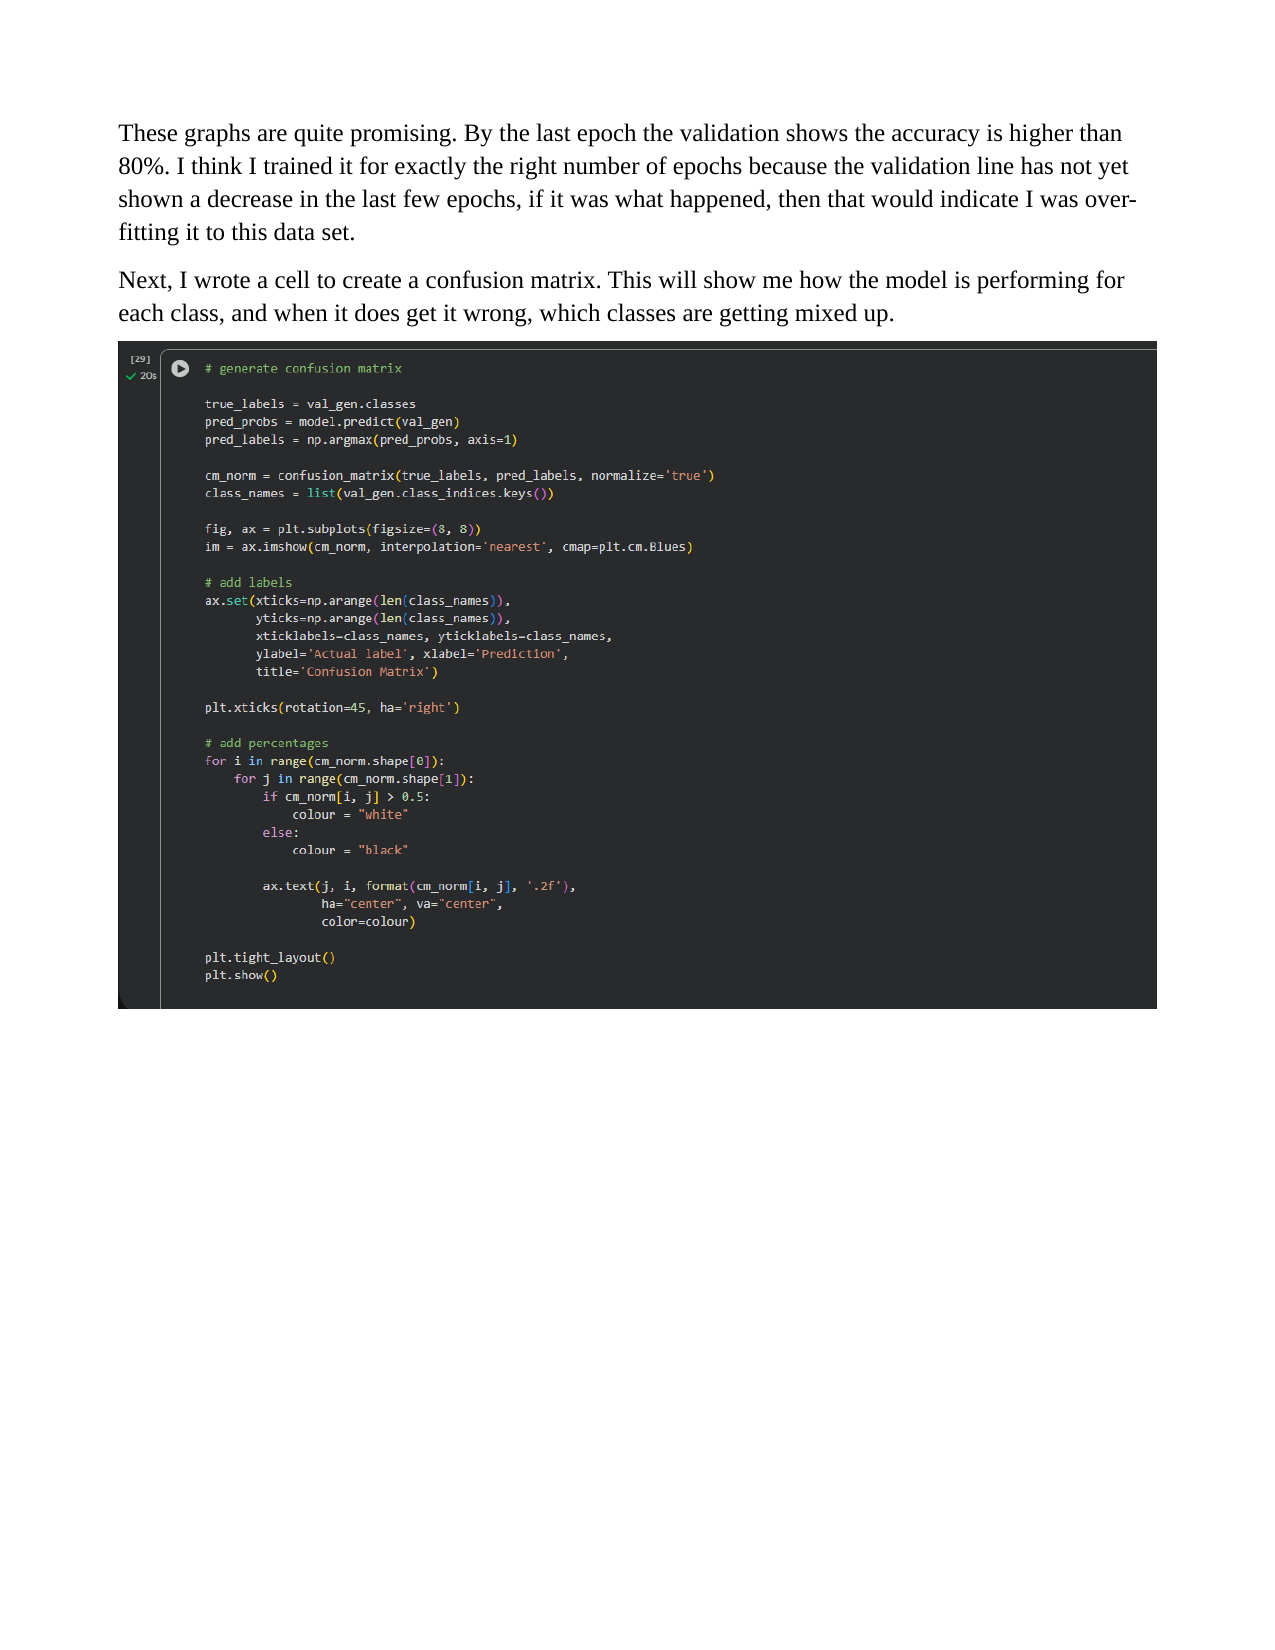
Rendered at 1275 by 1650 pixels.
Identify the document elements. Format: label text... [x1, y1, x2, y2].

picture [118, 341, 1157, 1009]
text Next, I wrote a cell to create a confusion matrix. This will show me how the model is performing for each class, and when it does get it wrong, which classes are getting mixed up. [118, 265, 1157, 327]
text These graphs are quite promising. By the last epoch the validation shows the accuracy is higher than 80%. I think I trained it for exactly the right number of epochs because the validation line has not yet shown a decrease in the last few epochs, if it was what happened, then that would indicate I was over-fitting it to this data set. [118, 118, 1157, 246]
